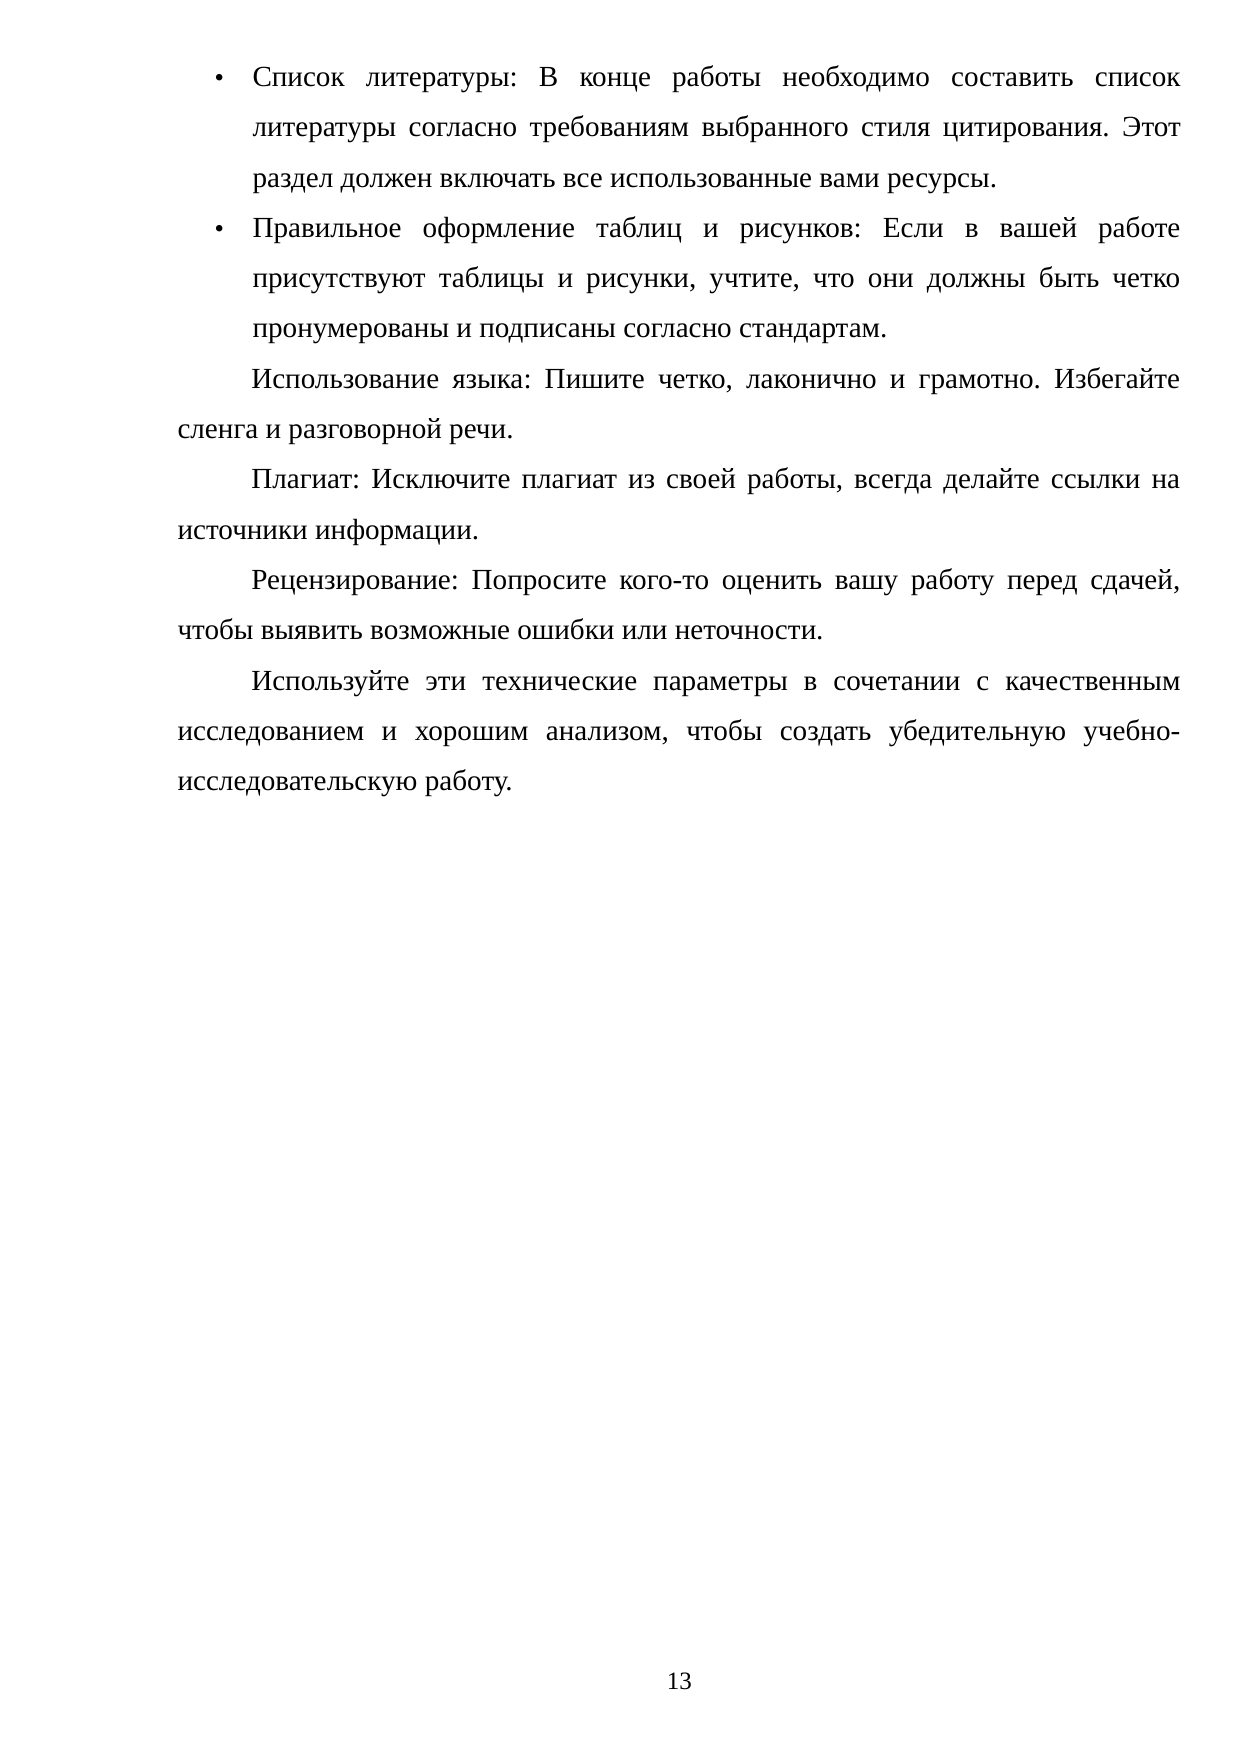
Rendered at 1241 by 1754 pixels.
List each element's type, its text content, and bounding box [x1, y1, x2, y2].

text Использование языка: Пишите четко, лаконично и грамотно. Избегайте сленга и разговорной речи. [177, 361, 1181, 445]
list Список литературы: В конце работы необходимо составить список литературы согласно требованиям выбранного стиля цитирования. Этот раздел должен включать все использованные вами ресурсы. [215, 59, 1181, 193]
list Правильное оформление таблиц и рисунков: Если в вашей работе присутствуют таблицы и рисунки, учтите, что они должны быть четко пронумерованы и подписаны согласно стандартам. [215, 210, 1181, 344]
text Используйте эти технические параметры в сочетании с качественным исследованием и хорошим анализом, чтобы создать убедительную учебно-исследовательскую работу. [177, 663, 1181, 797]
text Плагиат: Исключите плагиат из своей работы, всегда делайте ссылки на источники информации. [177, 462, 1181, 545]
text Рецензирование: Попросите кого-то оценить вашу работу перед сдачей, чтобы выявить возможные ошибки или неточности. [177, 562, 1181, 646]
